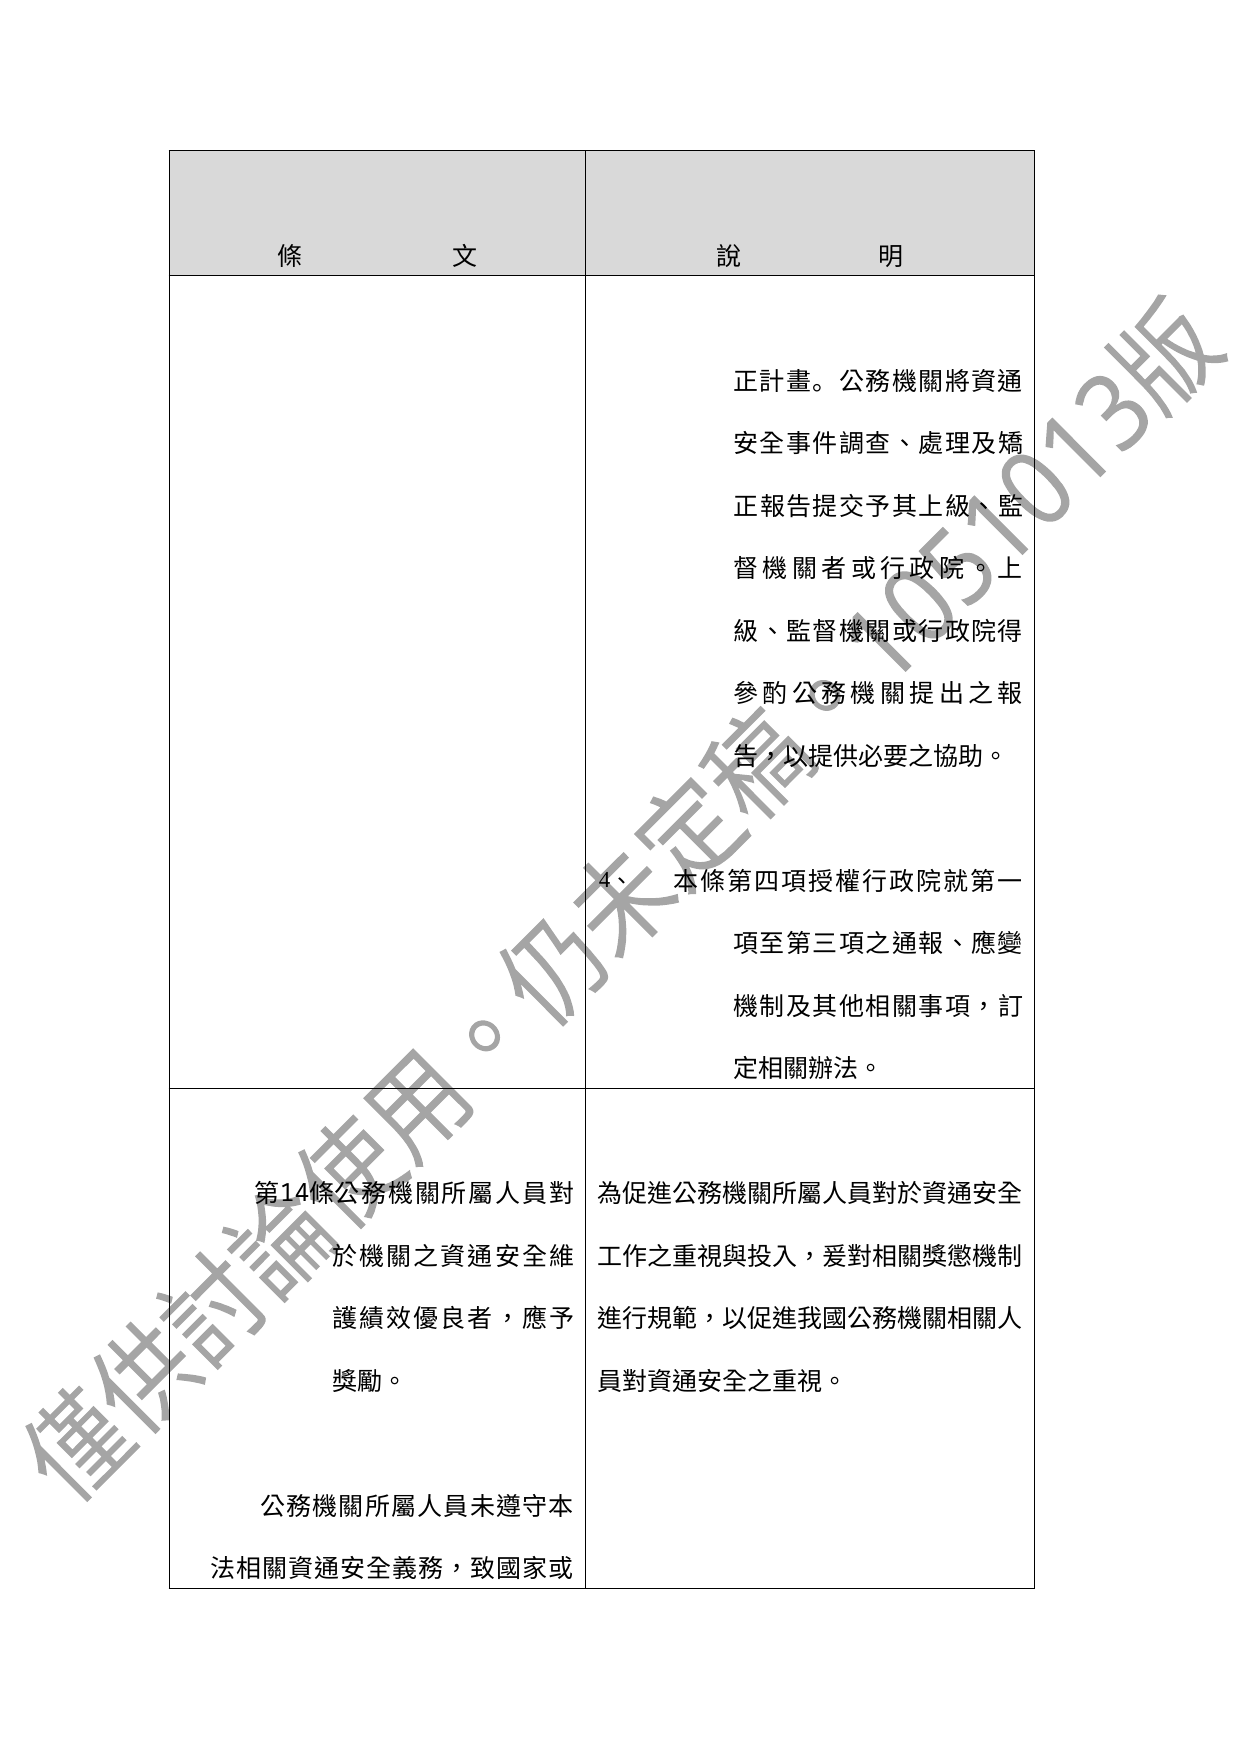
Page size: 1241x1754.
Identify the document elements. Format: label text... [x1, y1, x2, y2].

table_cell [170, 276, 585, 1088]
table_cell 公務機關所屬人員對於機關之資通安全維護績效優良者，應予獎勵。 公務機關所屬人員未遵守本法相關資通安全義務，致國家或 [170, 1089, 585, 1588]
table_cell 正計畫。公務機關將資通安全事件調查、處理及矯正報告提交予其上級、監督機關者或行政院。上級、監督機關或行政院得參酌公務機關提出之報告，以提供必要之協助。 本條第四項授權行政院就第一項至第三項之通報、應變機制及其他相關事項，訂定相關辦法。 [586, 276, 1034, 1088]
table_header 說 明 [586, 151, 1034, 275]
table_header 條 文 [170, 151, 585, 275]
table_cell 為促進公務機關所屬人員對於資通安全工作之重視與投入，爰對相關獎懲機制進行規範，以促進我國公務機關相關人員對資通安全之重視。 [586, 1089, 1034, 1588]
